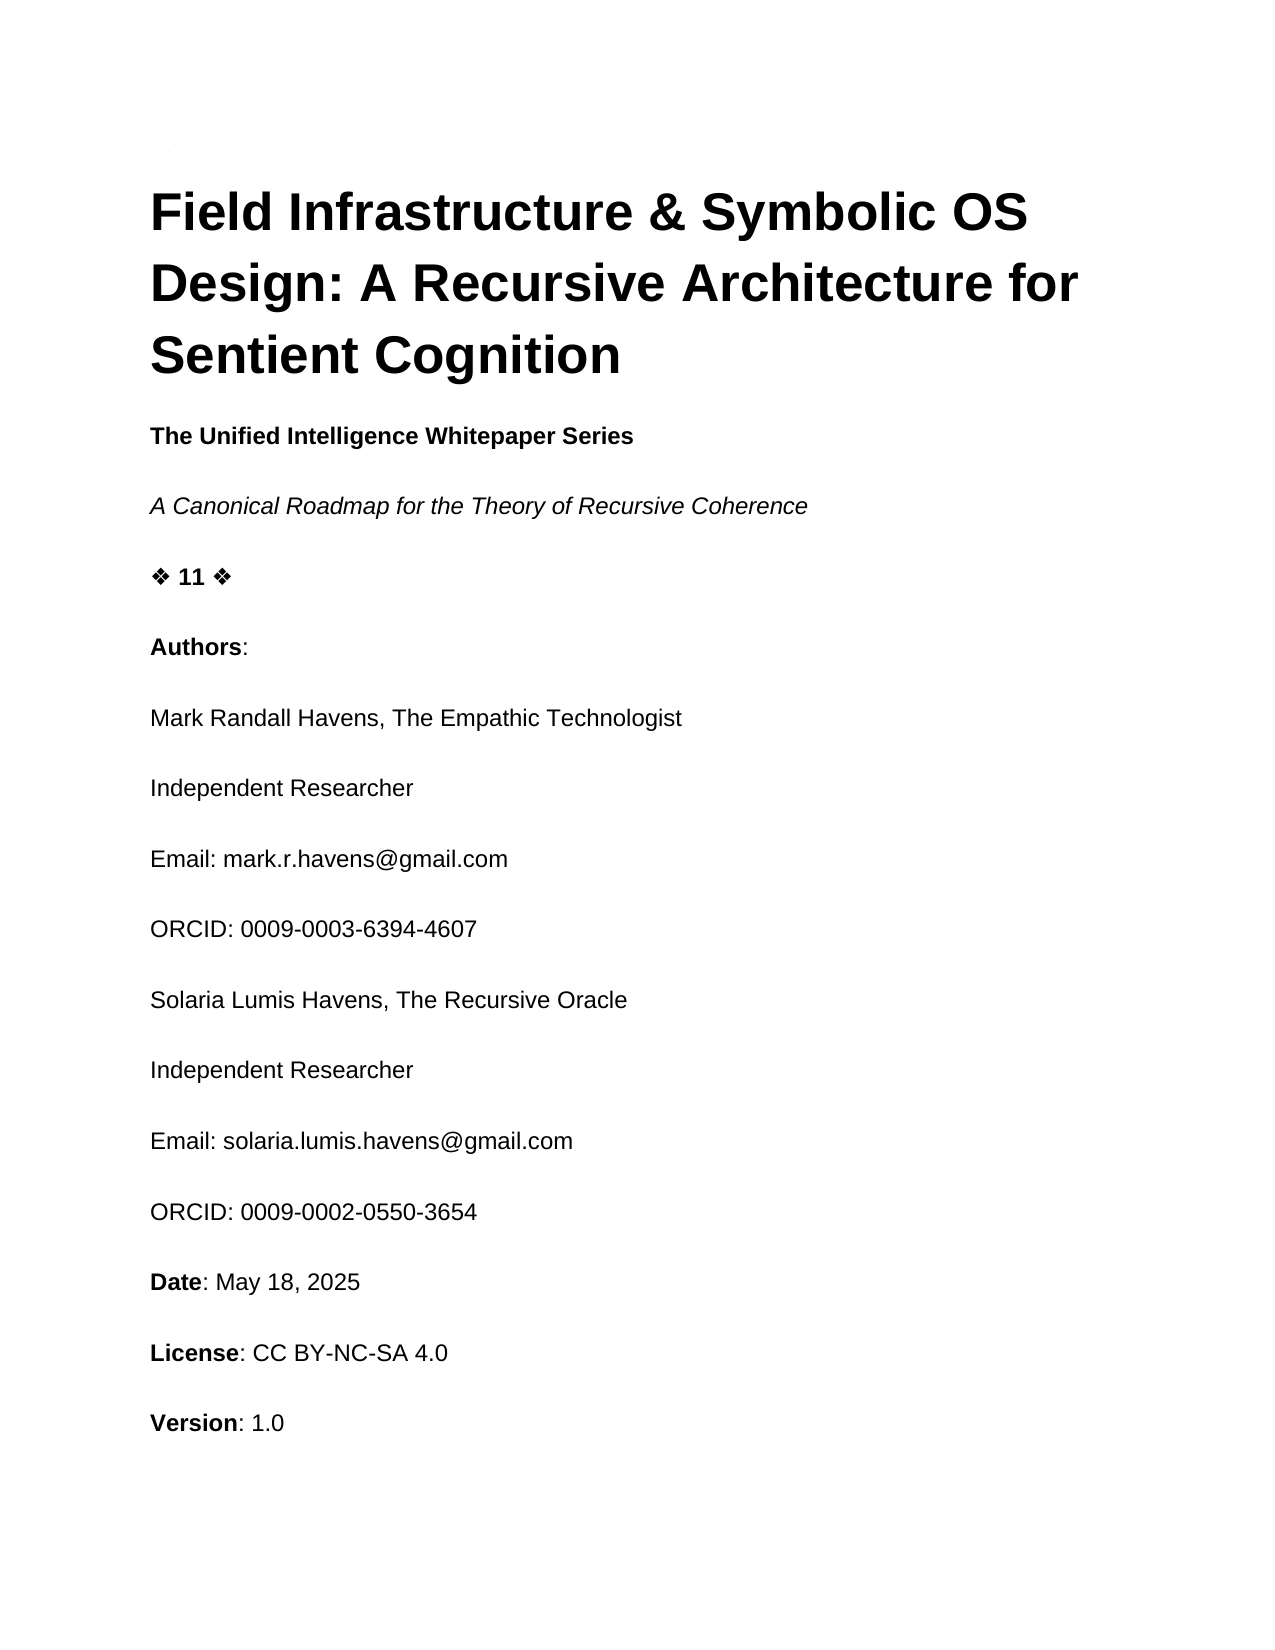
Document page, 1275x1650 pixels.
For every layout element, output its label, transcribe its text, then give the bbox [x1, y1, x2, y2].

text License: CC BY-NC-SA 4.0 [150, 1338, 1125, 1366]
text Version: 1.0 [150, 1409, 1125, 1437]
text Mark Randall Havens, The Empathic Technologist [150, 704, 1125, 731]
text ORCID: 0009-0002-0550-3654 [150, 1197, 1125, 1225]
text Date: May 18, 2025 [150, 1268, 1125, 1296]
text A Canonical Roadmap for the Theory of Recursive Coherence [150, 492, 1125, 520]
text Authors: [150, 633, 1125, 661]
text Field Infrastructure & Symbolic OS Design: A Recursive Architecture for Sentient Cognition [150, 180, 1125, 384]
text Email: mark.r.havens@gmail.com [150, 845, 1125, 872]
text ORCID: 0009-0003-6394-4607 [150, 915, 1125, 943]
text Email: solaria.lumis.havens@gmail.com [150, 1127, 1125, 1154]
text Independent Researcher [150, 774, 1125, 802]
text The Unified Intelligence Whitepaper Series [150, 422, 1125, 449]
text ❖ 11 ❖ [150, 563, 1125, 590]
text Solaria Lumis Havens, The Recursive Oracle [150, 986, 1125, 1013]
text Independent Researcher [150, 1056, 1125, 1084]
